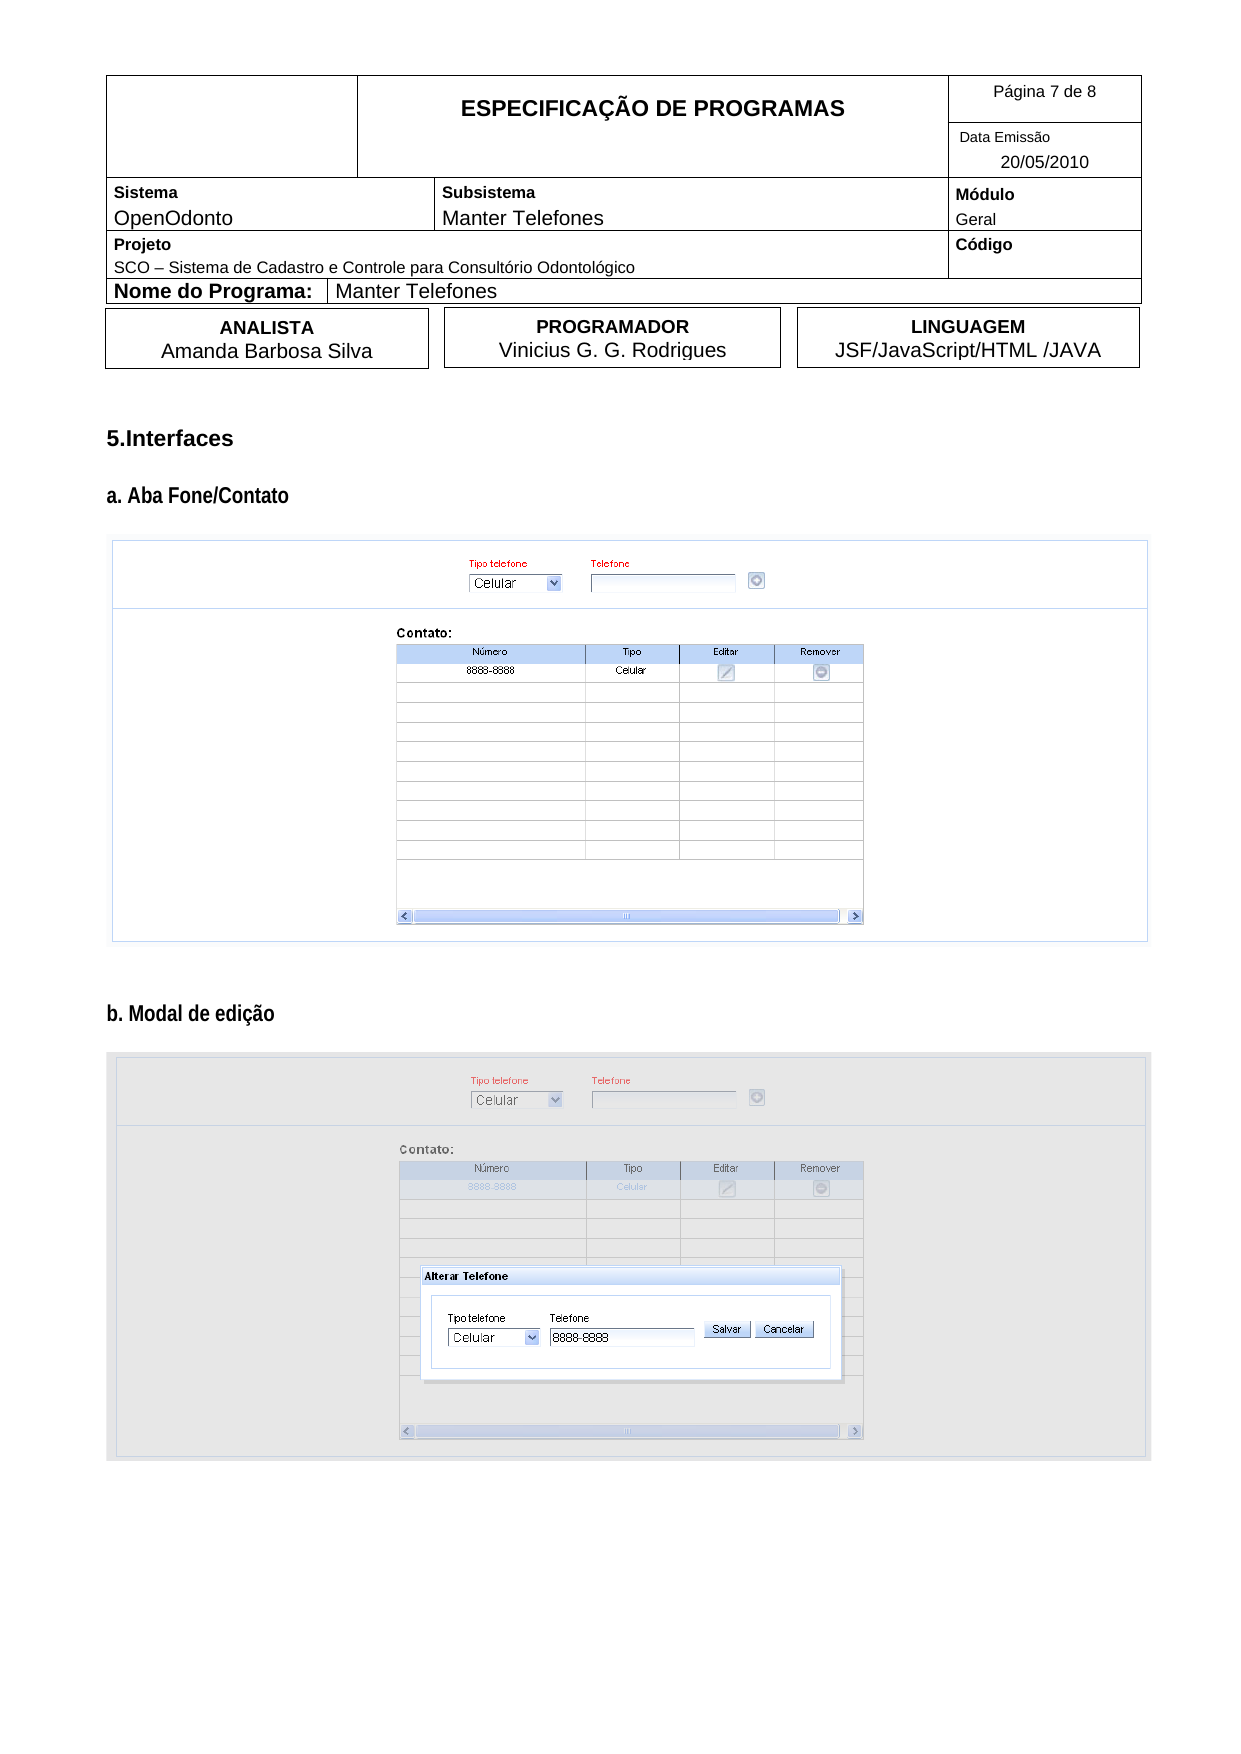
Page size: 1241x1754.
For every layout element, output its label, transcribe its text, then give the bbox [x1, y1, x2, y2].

subtitle Modal de edição [106, 999, 1151, 1026]
picture [106, 1052, 1152, 1461]
picture [106, 534, 1152, 947]
subtitle Interfaces [106, 425, 1151, 452]
subtitle Aba Fone/Contato [106, 482, 1151, 508]
